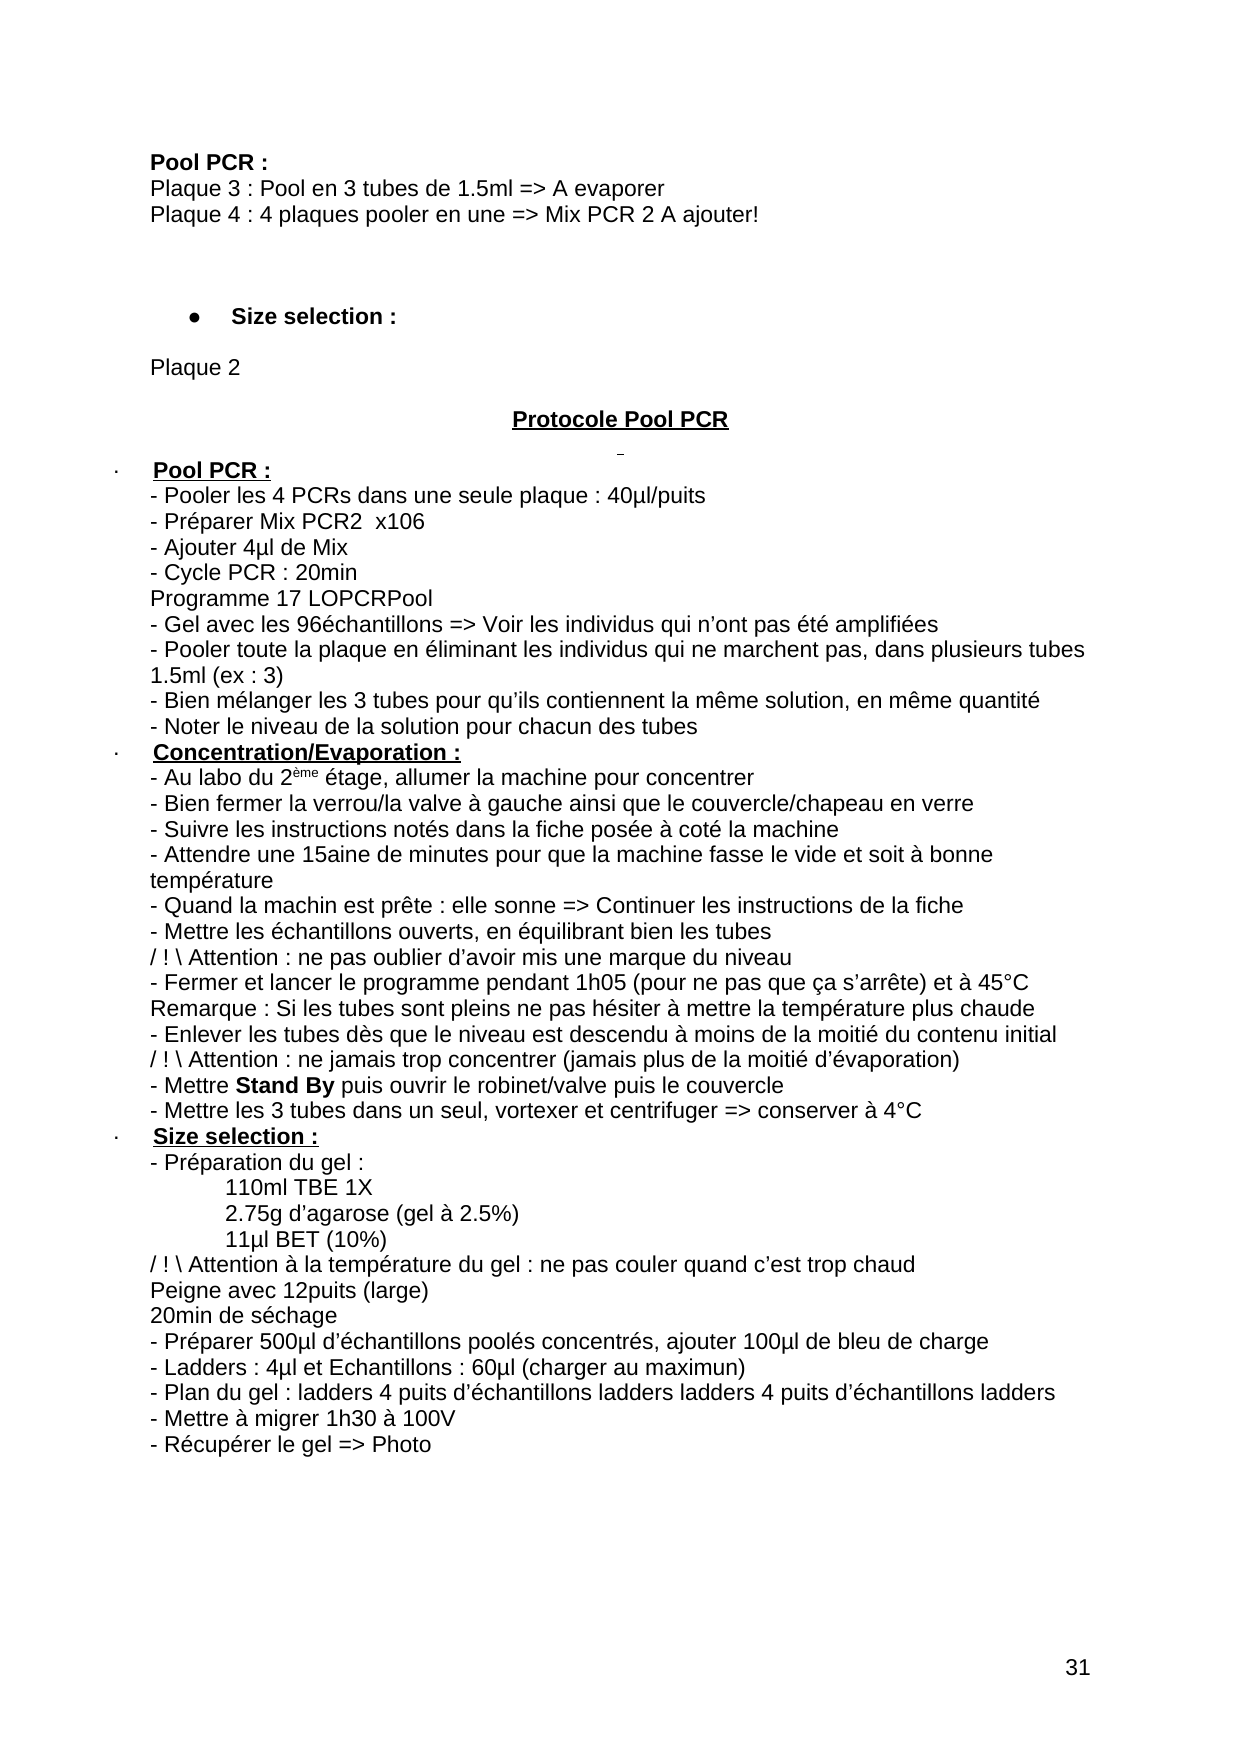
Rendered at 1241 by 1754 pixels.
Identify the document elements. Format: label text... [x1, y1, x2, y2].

text - Préparer 500µl d’échantillons poolés concentrés, ajouter 100µl de bleu de charge [150, 1329, 1091, 1354]
text Protocole Pool PCR [150, 406, 1091, 432]
text · Size selection : [112, 1124, 1091, 1149]
text - Suivre les instructions notés dans la fiche posée à coté la machine [150, 816, 1091, 842]
text - Quand la machin est prête : elle sonne => Continuer les instructions de la fiche [150, 893, 1091, 919]
text - Récupérer le gel => Photo [150, 1431, 1091, 1457]
text - Bien mélanger les 3 tubes pour qu’ils contiennent la même solution, en même quantité [150, 688, 1091, 714]
text Pool PCR : [150, 150, 1091, 176]
text - Cycle PCR : 20min [150, 560, 1091, 586]
text - Préparation du gel : [150, 1149, 1091, 1175]
text Plaque 4 : 4 plaques pooler en une => Mix PCR 2 A ajouter! [150, 201, 1091, 227]
list Size selection : [187, 304, 1091, 329]
text - Mettre les 3 tubes dans un seul, vortexer et centrifuger => conserver à 4°C [150, 1098, 1091, 1124]
text 20min de séchage [150, 1303, 1091, 1329]
text - Gel avec les 96échantillons => Voir les individus qui n’ont pas été amplifiées [150, 611, 1091, 637]
text 110ml TBE 1X [150, 1175, 1091, 1201]
text Plaque 3 : Pool en 3 tubes de 1.5ml => A evaporer [150, 176, 1091, 201]
text - Bien fermer la verrou/la valve à gauche ainsi que le couvercle/chapeau en verre [150, 791, 1091, 816]
text - Plan du gel : ladders 4 puits d’échantillons ladders ladders 4 puits d’échantillons ladders [150, 1380, 1091, 1406]
text - Pooler les 4 PCRs dans une seule plaque : 40µl/puits [150, 483, 1091, 509]
text - Mettre à migrer 1h30 à 100V [150, 1406, 1091, 1431]
text · Concentration/Evaporation : [112, 739, 1091, 765]
text - Mettre Stand By puis ouvrir le robinet/valve puis le couvercle [150, 1072, 1091, 1098]
text / ! \ Attention à la température du gel : ne pas couler quand c’est trop chaud [150, 1252, 1091, 1277]
text Plaque 2 [150, 355, 1091, 381]
text · Pool PCR : [112, 457, 1091, 483]
text - Mettre les échantillons ouverts, en équilibrant bien les tubes [150, 919, 1091, 944]
text - Noter le niveau de la solution pour chacun des tubes [150, 714, 1091, 739]
text - Préparer Mix PCR2 x106 [150, 509, 1091, 534]
text Remarque : Si les tubes sont pleins ne pas hésiter à mettre la température plus chaude [150, 996, 1091, 1021]
text - Attendre une 15aine de minutes pour que la machine fasse le vide et soit à bonne température [150, 842, 1091, 893]
text - Enlever les tubes dès que le niveau est descendu à moins de la moitié du contenu initial [150, 1021, 1091, 1047]
text - Ajouter 4µl de Mix [150, 534, 1091, 560]
text Programme 17 LOPCRPool [150, 586, 1091, 611]
text / ! \ Attention : ne jamais trop concentrer (jamais plus de la moitié d’évaporation) [150, 1047, 1091, 1072]
text 2.75g d’agarose (gel à 2.5%) [150, 1201, 1091, 1226]
text / ! \ Attention : ne pas oublier d’avoir mis une marque du niveau [150, 944, 1091, 970]
text - Ladders : 4µl et Echantillons : 60µl (charger au maximun) [150, 1354, 1091, 1380]
text - Au labo du 2ème étage, allumer la machine pour concentrer [150, 765, 1091, 791]
text - Pooler toute la plaque en éliminant les individus qui ne marchent pas, dans plusieurs tubes 1.5ml (ex : 3) [150, 637, 1091, 688]
text Peigne avec 12puits (large) [150, 1277, 1091, 1303]
text 11µl BET (10%) [150, 1226, 1091, 1252]
text - Fermer et lancer le programme pendant 1h05 (pour ne pas que ça s’arrête) et à 45°C [150, 970, 1091, 996]
